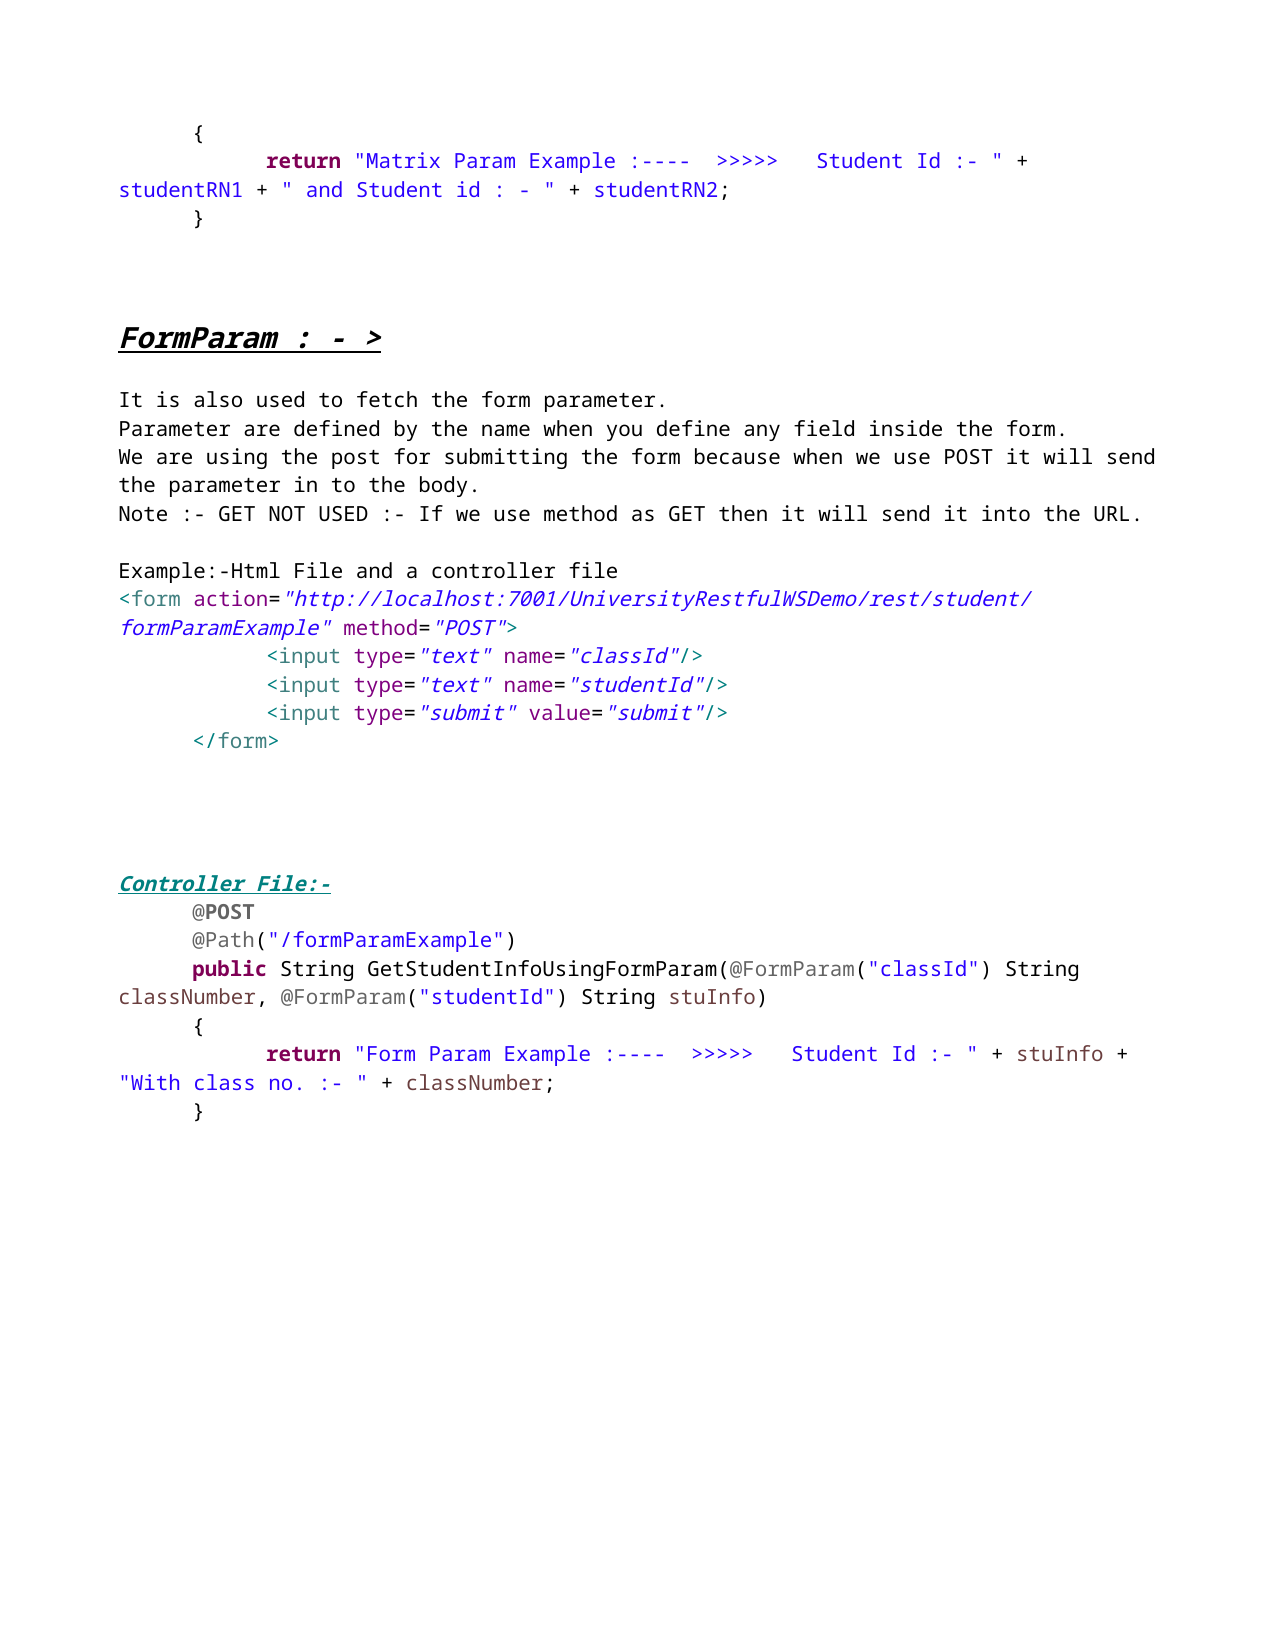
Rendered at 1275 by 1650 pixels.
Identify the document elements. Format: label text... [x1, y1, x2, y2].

text It is also used to fetch the form parameter. [118, 385, 1157, 414]
text } [118, 203, 1157, 232]
text Example:-Html File and a controller file [118, 556, 1157, 584]
text </form> [118, 727, 1157, 755]
text return "Matrix Param Example :---- >>>>> Student Id :- " + studentRN1 + " and Student id : - " + studentRN2; [118, 147, 1157, 203]
text { [118, 1011, 1157, 1039]
text public String GetStudentInfoUsingFormParam(@FormParam("classId") String classNumber, @FormParam("studentId") String stuInfo) [118, 954, 1157, 1011]
text @POST [118, 897, 1157, 926]
text We are using the post for submitting the form because when we use POST it will send the parameter in to the body. [118, 442, 1157, 499]
text @Path("/formParamExample") [118, 926, 1157, 954]
text return "Form Param Example :---- >>>>> Student Id :- " + stuInfo + "With class no. :- " + classNumber; [118, 1039, 1157, 1096]
text <input type="submit" value="submit"/> [118, 698, 1157, 727]
text <input type="text" name="studentId"/> [118, 670, 1157, 698]
text Controller File:- [118, 869, 1157, 897]
text <form action="http://localhost:7001/UniversityRestfulWSDemo/rest/student/formParamExample" method="POST"> [118, 584, 1157, 641]
text { [118, 118, 1157, 147]
text FormParam : - > [118, 317, 1157, 357]
text <input type="text" name="classId"/> [118, 641, 1157, 670]
text Parameter are defined by the name when you define any field inside the form. [118, 414, 1157, 442]
text Note :- GET NOT USED :- If we use method as GET then it will send it into the URL. [118, 499, 1157, 527]
text } [118, 1096, 1157, 1125]
